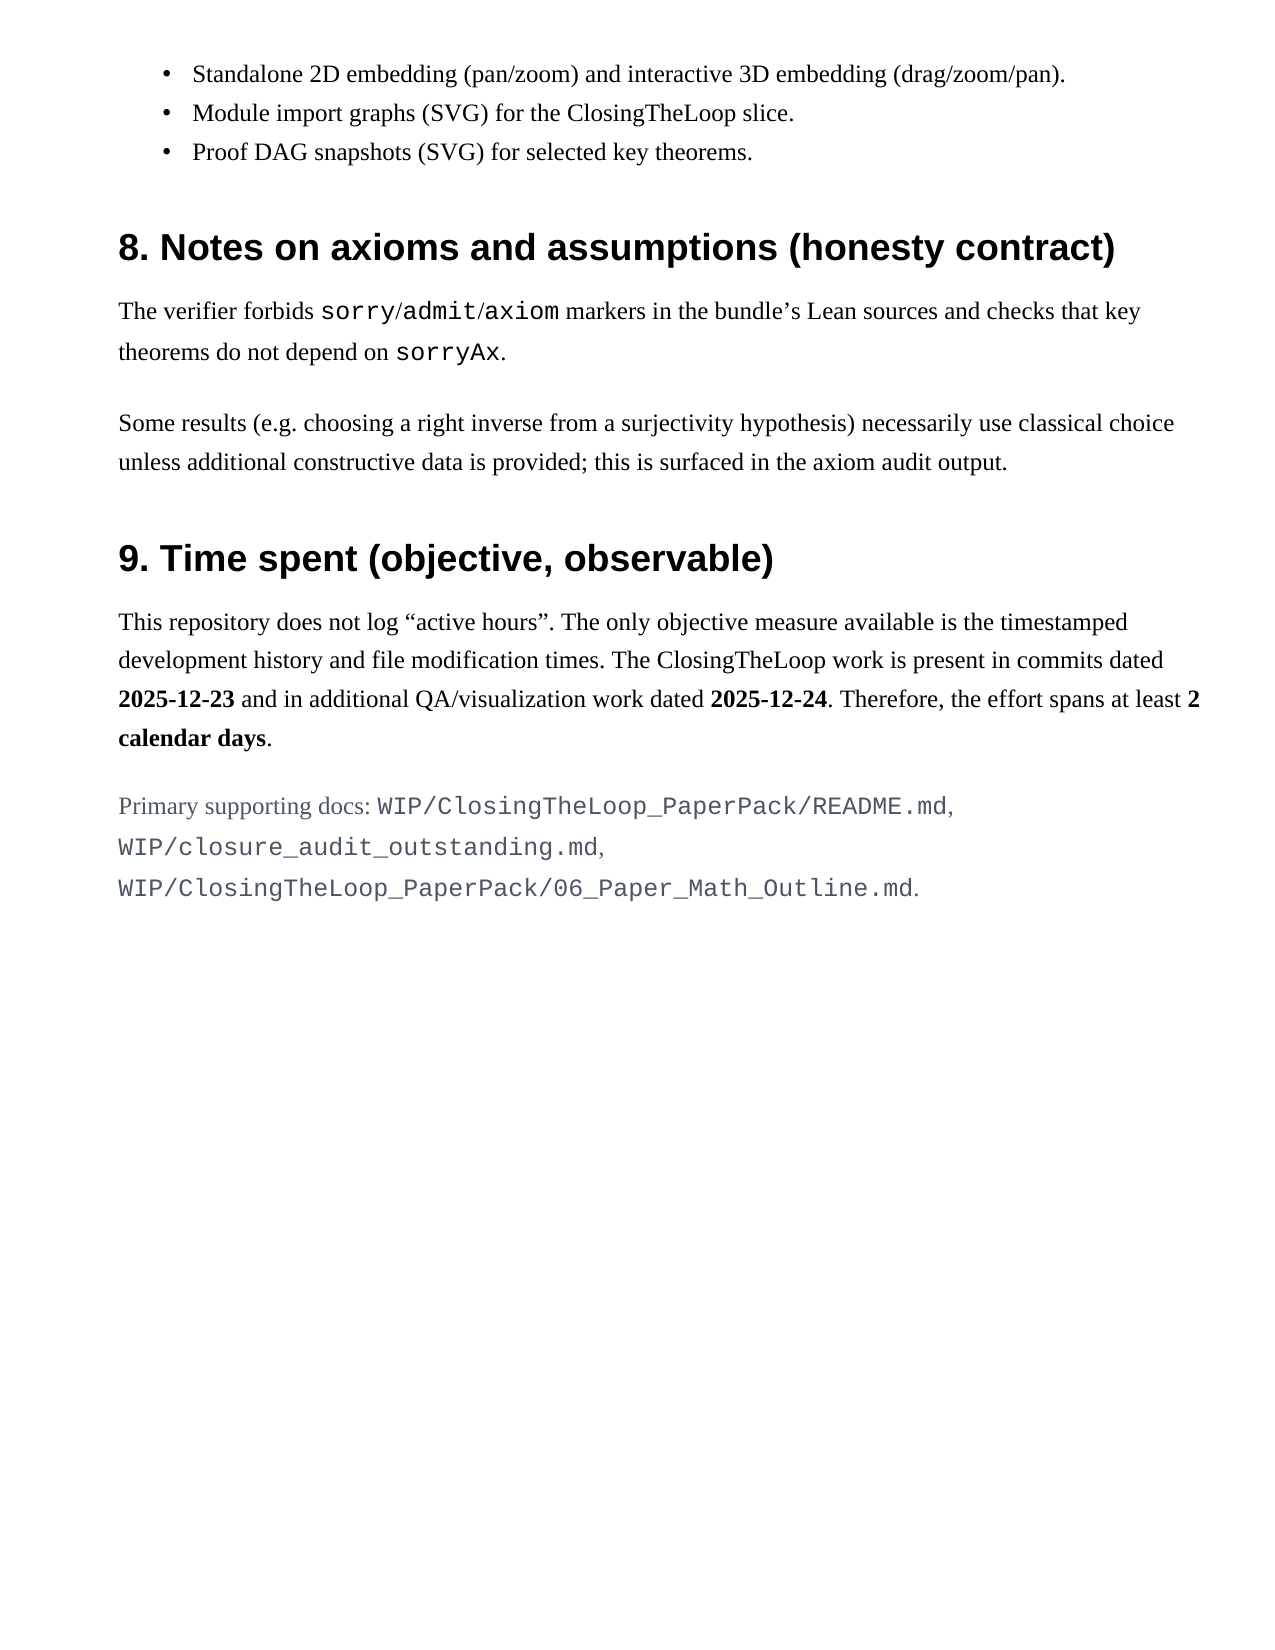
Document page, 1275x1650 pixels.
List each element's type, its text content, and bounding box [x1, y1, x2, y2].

text This repository does not log “active hours”. The only objective measure available is the timestamped development history and file modification times. The ClosingTheLoop work is present in commits dated 2025-12-23 and in additional QA/visualization work dated 2025-12-24. Therefore, the effort spans at least 2 calendar days. [118, 607, 1216, 752]
list Module import graphs (SVG) for the ClosingTheLoop slice. [162, 98, 1216, 127]
text Primary supporting docs: WIP/ClosingTheLoop_PaperPack/README.md, WIP/closure_audit_outstanding.md, WIP/ClosingTheLoop_PaperPack/06_Paper_Math_Outline.md. [118, 791, 1216, 903]
list Proof DAG snapshots (SVG) for selected key theorems. [162, 137, 1216, 165]
list Standalone 2D embedding (pan/zoom) and interactive 3D embedding (drag/zoom/pan). [162, 59, 1216, 88]
subtitle 8. Notes on axioms and assumptions (honesty contract) [118, 226, 1216, 269]
subtitle 9. Time spent (objective, observable) [118, 536, 1216, 579]
text Some results (e.g. choosing a right inverse from a surjectivity hypothesis) necessarily use classical choice unless additional constructive data is provided; this is surfaced in the axiom audit output. [118, 408, 1216, 476]
text The verifier forbids sorry/admit/axiom markers in the bundle’s Lean sources and checks that key theorems do not depend on sorryAx. [118, 296, 1216, 368]
